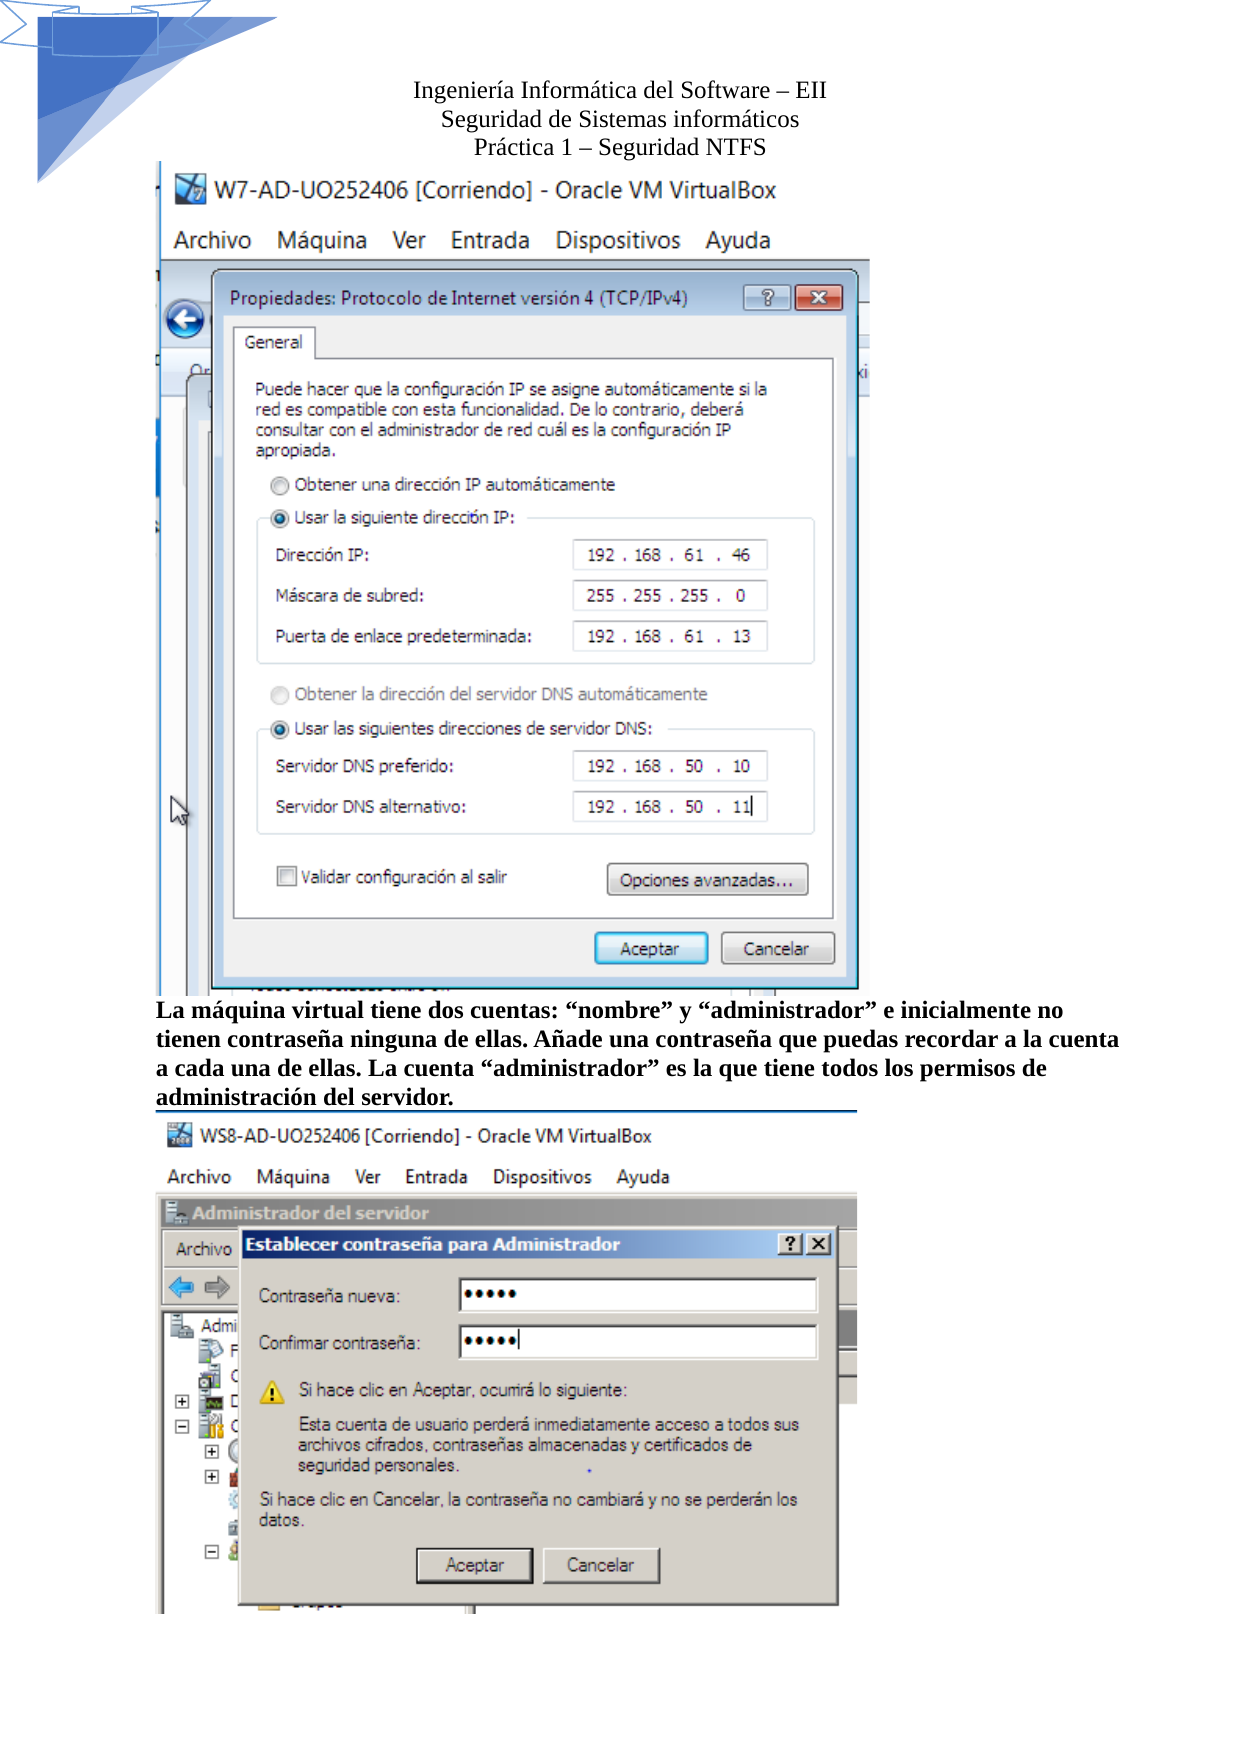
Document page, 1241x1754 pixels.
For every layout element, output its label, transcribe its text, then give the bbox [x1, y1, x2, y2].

text La máquina virtual tiene dos cuentas: “nombre” y “administrador” e inicialmente no tienen contraseña ninguna de ellas. Añade una contraseña que puedas recordar a la cuenta a cada una de ellas. La cuenta “administrador” es la que tiene todos los permisos de administración del servidor. [156, 996, 1122, 1111]
